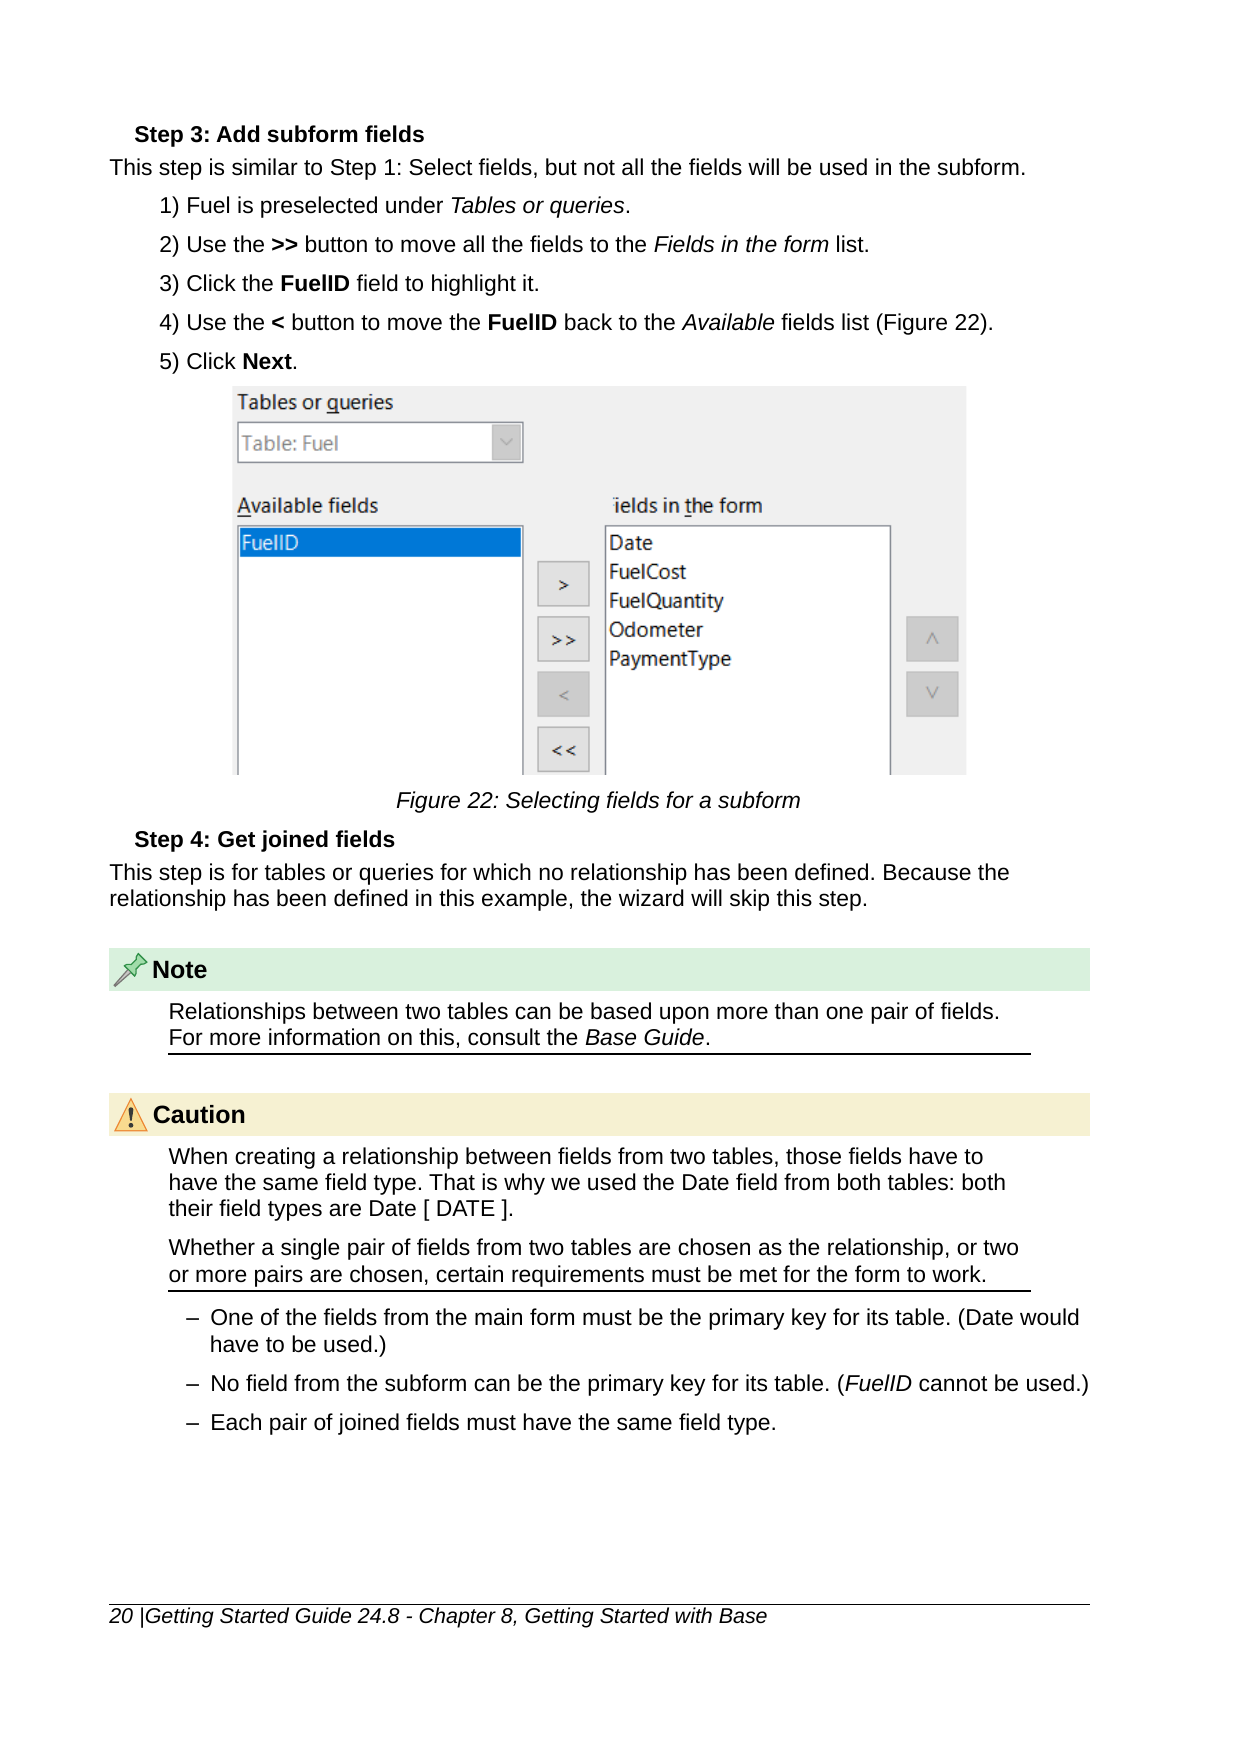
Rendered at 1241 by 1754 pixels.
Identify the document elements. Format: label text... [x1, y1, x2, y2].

text This step is for tables or queries for which no relationship has been defined. Because the relationship has been defined in this example, the wizard will skip this step. [109, 858, 1090, 911]
list This step is similar to Step 1: Select fields, but not all the fields will be used in the subform. [109, 154, 1090, 180]
text When creating a relationship between fields from two tables, those fields have to have the same field type. That is why we used the Date field from both tables: both their field types are Date [ DATE ]. [168, 1143, 1031, 1222]
text Step 3: Add subform fields [134, 121, 1090, 147]
list Use the >> button to move all the fields to the Fields in the form list. [186, 231, 1090, 258]
subtitle Note [109, 948, 1090, 991]
list Click the FuelID field to highlight it. [186, 270, 1090, 297]
text Relationships between two tables can be based upon more than one pair of fields. For more information on this, consult the Base Guide. [168, 998, 1031, 1053]
subtitle Caution [109, 1093, 1090, 1136]
text Whether a single pair of fields from two tables are chosen as the relationship, or two or more pairs are chosen, certain requirements must be met for the form to work. [168, 1234, 1031, 1290]
list Fuel is preselected under Tables or queries. [186, 192, 1090, 219]
list Click Next. [186, 348, 1090, 374]
list Each pair of joined fields must have the same field type. [186, 1408, 1090, 1435]
text Step 4: Get joined fields [134, 826, 1090, 852]
list One of the fields from the main form must be the primary key for its table. (Date would have to be used.) [186, 1304, 1090, 1357]
picture [232, 386, 967, 775]
text Figure 22: Selecting fields for a subform [232, 787, 967, 813]
list Use the < button to move the FuelID back to the Available fields list (Figure 22). [186, 309, 1090, 335]
list No field from the subform can be the primary key for its table. (FuelID cannot be used.) [186, 1369, 1090, 1396]
